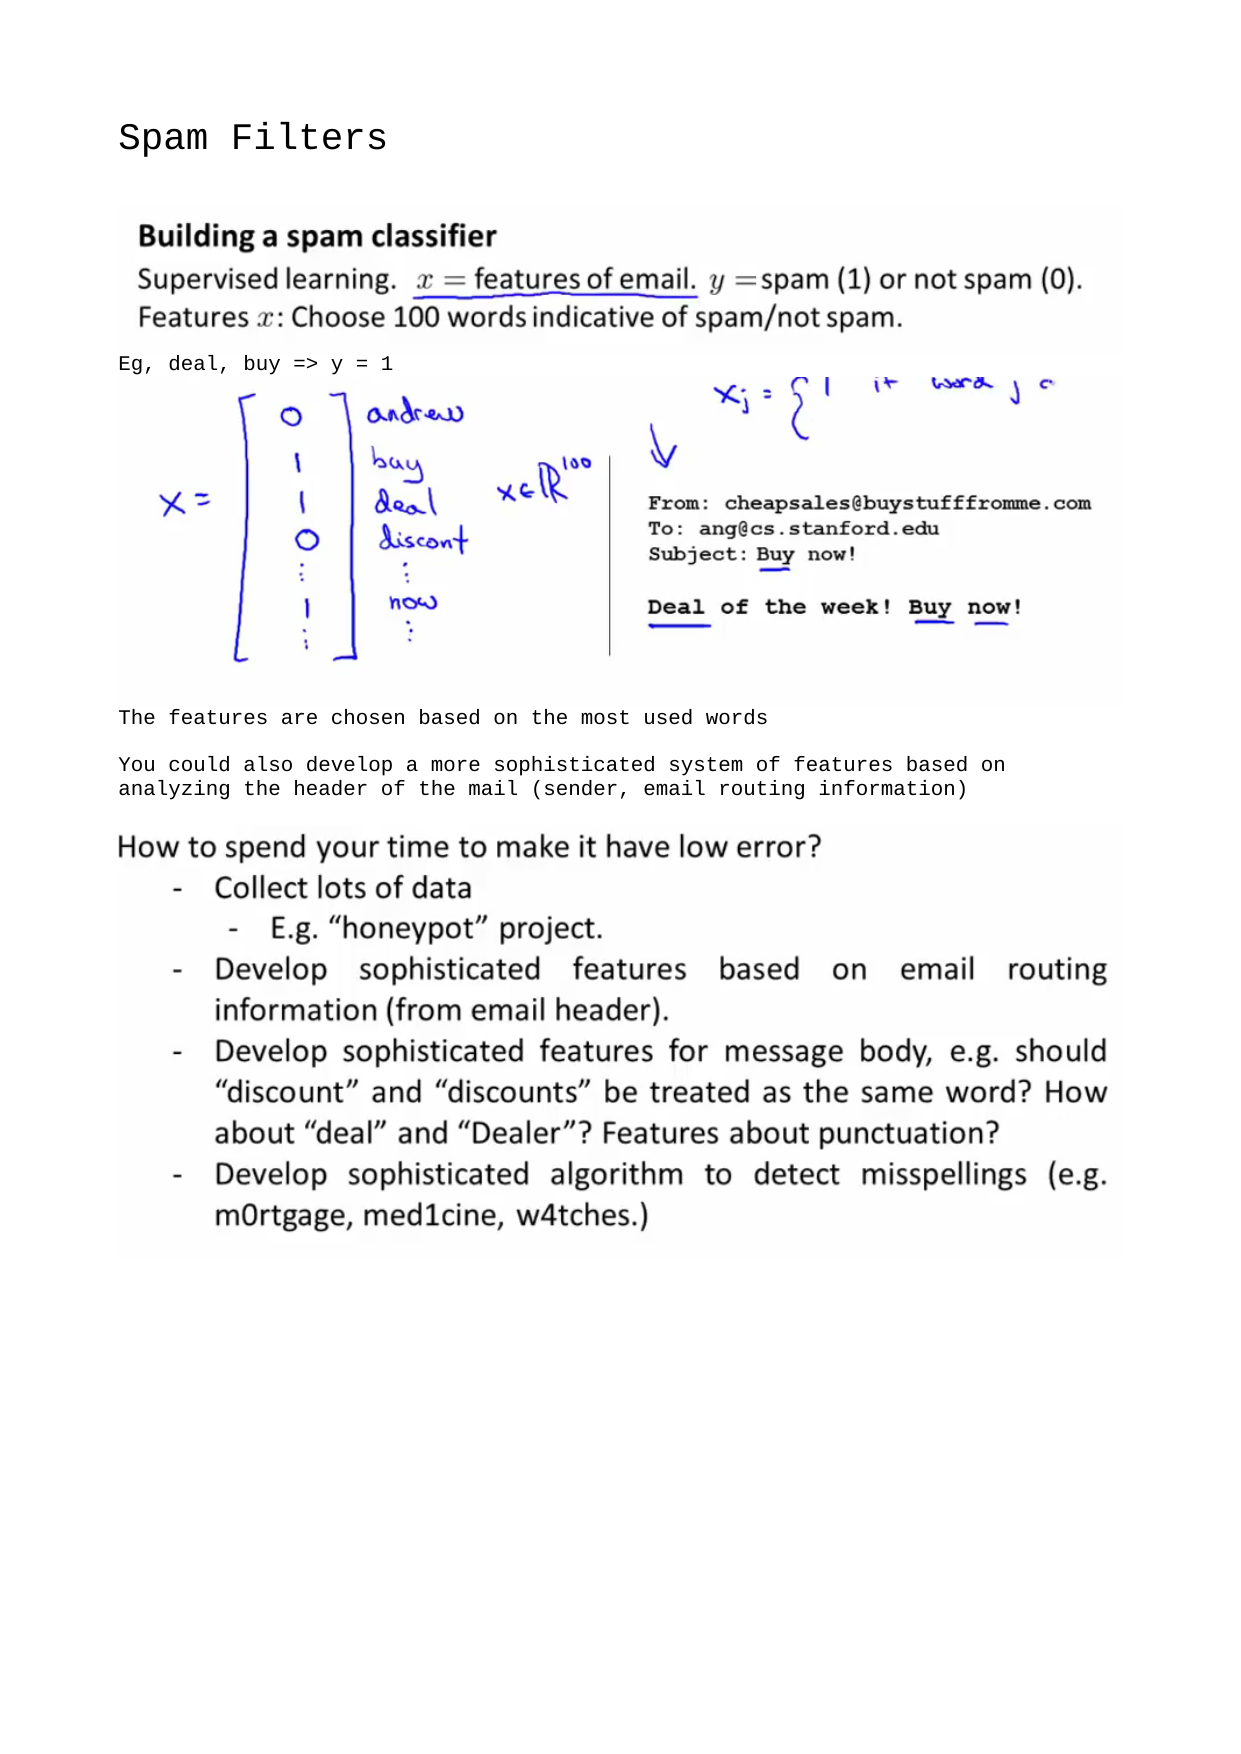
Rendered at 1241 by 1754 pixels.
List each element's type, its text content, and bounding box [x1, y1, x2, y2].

text You could also develop a more sophisticated system of features based on analyzing the header of the mail (sender, email routing information) [118, 754, 1122, 802]
text Eg, deal, buy => y = 1 [118, 354, 1122, 377]
picture [118, 377, 1123, 707]
picture [118, 825, 1123, 1259]
picture [118, 203, 1123, 354]
text Spam Filters [118, 118, 1122, 161]
text The features are chosen based on the most used words [118, 707, 1122, 731]
